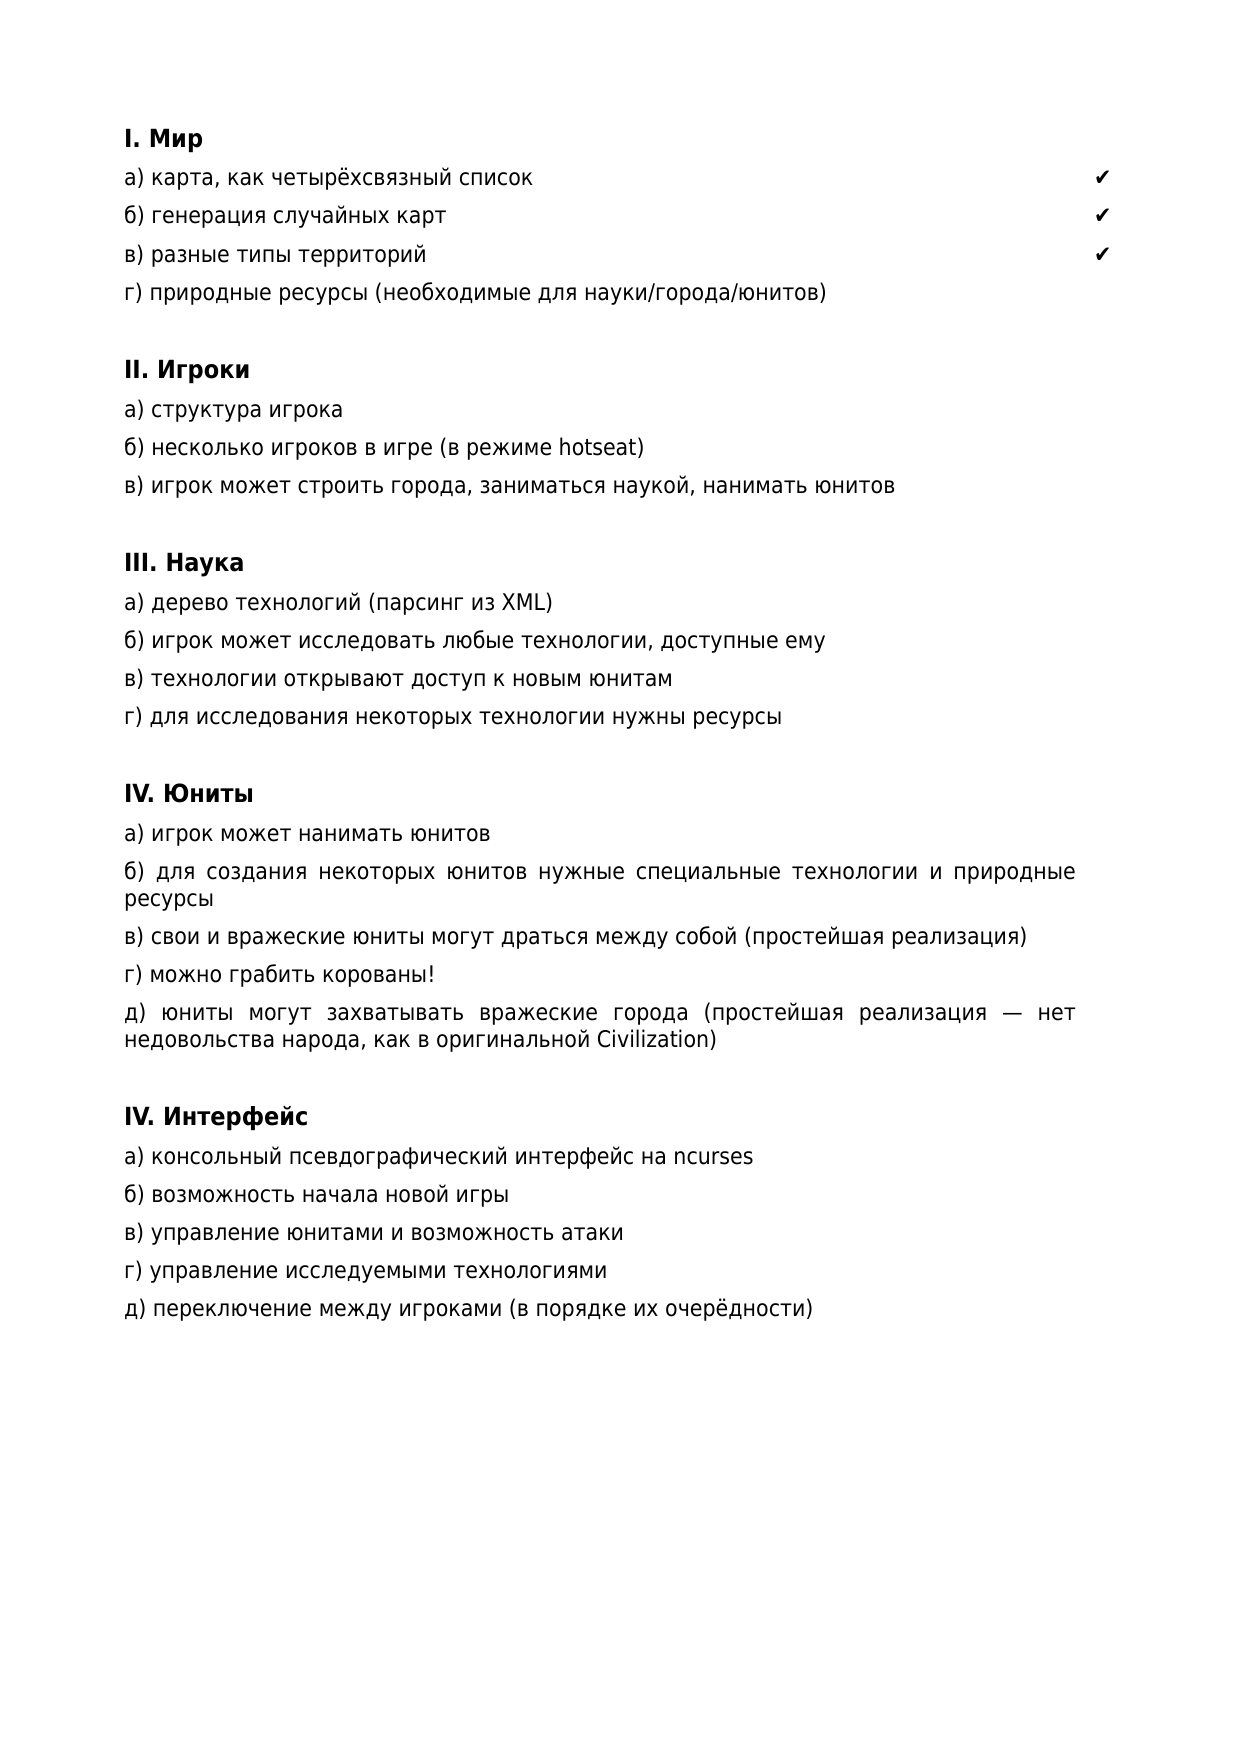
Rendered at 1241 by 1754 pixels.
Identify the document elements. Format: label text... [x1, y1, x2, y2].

table_cell г) для исследования некоторых технологии нужны ресурсы [118, 698, 1083, 736]
table_cell г) можно грабить корованы! [118, 955, 1083, 993]
table_header I. Мир [118, 118, 1122, 159]
table_cell [1083, 273, 1122, 311]
table_cell [1083, 428, 1122, 466]
table_cell в) игрок может строить города, заниматься наукой, нанимать юнитов [118, 466, 1083, 504]
table_cell [1083, 1175, 1122, 1213]
table_cell [1083, 1251, 1122, 1289]
table_cell а) консольный псевдографический интерфейс на ncurses [118, 1137, 1083, 1175]
table_cell [1083, 1058, 1122, 1096]
table_cell [1083, 466, 1122, 504]
table_cell [1083, 994, 1122, 1058]
table_cell [1083, 736, 1122, 774]
table_cell [1083, 311, 1122, 349]
table_cell III. Наука [118, 543, 1122, 583]
table_cell г) управление исследуемыми технологиями [118, 1251, 1083, 1289]
table_cell в) свои и вражеские юниты могут драться между собой (простейшая реализация) [118, 917, 1083, 955]
table_cell в) управление юнитами и возможность атаки [118, 1213, 1083, 1251]
table_cell [1083, 814, 1122, 852]
table_cell [1083, 621, 1122, 659]
table_cell [118, 311, 1083, 349]
table_cell [1083, 1290, 1122, 1328]
table_cell ✔ [1083, 159, 1122, 197]
table_cell [1083, 955, 1122, 993]
table_cell ✔ [1083, 235, 1122, 273]
table_cell а) игрок может нанимать юнитов [118, 814, 1083, 852]
table_cell в) разные типы территорий [118, 235, 1083, 273]
table_cell [118, 504, 1083, 542]
table_cell д) переключение между игроками (в порядке их очерёдности) [118, 1290, 1083, 1328]
table_cell б) игрок может исследовать любые технологии, доступные ему [118, 621, 1083, 659]
table_cell б) возможность начала новой игры [118, 1175, 1083, 1213]
table_cell б) несколько игроков в игре (в режиме hotseat) [118, 428, 1083, 466]
table_cell [1083, 583, 1122, 621]
table_cell [1083, 390, 1122, 428]
table_cell а) карта, как четырёхсвязный список [118, 159, 1083, 197]
table_cell д) юниты могут захватывать вражеские города (простейшая реализация — нет недовольства народа, как в оригинальной Civilization) [118, 994, 1083, 1058]
table_cell а) дерево технологий (парсинг из XML) [118, 583, 1083, 621]
table_cell г) природные ресурсы (необходимые для науки/города/юнитов) [118, 273, 1083, 311]
table_cell [1083, 853, 1122, 917]
table_cell б) генерация случайных карт [118, 197, 1083, 235]
table_cell [1083, 1213, 1122, 1251]
table_cell [1083, 659, 1122, 697]
table_cell [1083, 917, 1122, 955]
table_cell [1083, 698, 1122, 736]
table_cell б) для создания некоторых юнитов нужные специальные технологии и природные ресурсы [118, 853, 1083, 917]
table_cell [1083, 1137, 1122, 1175]
table_cell а) структура игрока [118, 390, 1083, 428]
table_cell в) технологии открывают доступ к новым юнитам [118, 659, 1083, 697]
table_cell [118, 736, 1083, 774]
table_cell IV. Интерфейс [118, 1096, 1122, 1137]
table_cell IV. Юниты [118, 774, 1122, 814]
table_cell ✔ [1083, 197, 1122, 235]
table_cell [118, 1058, 1083, 1096]
table_cell II. Игроки [118, 349, 1122, 390]
table_cell [1083, 504, 1122, 542]
